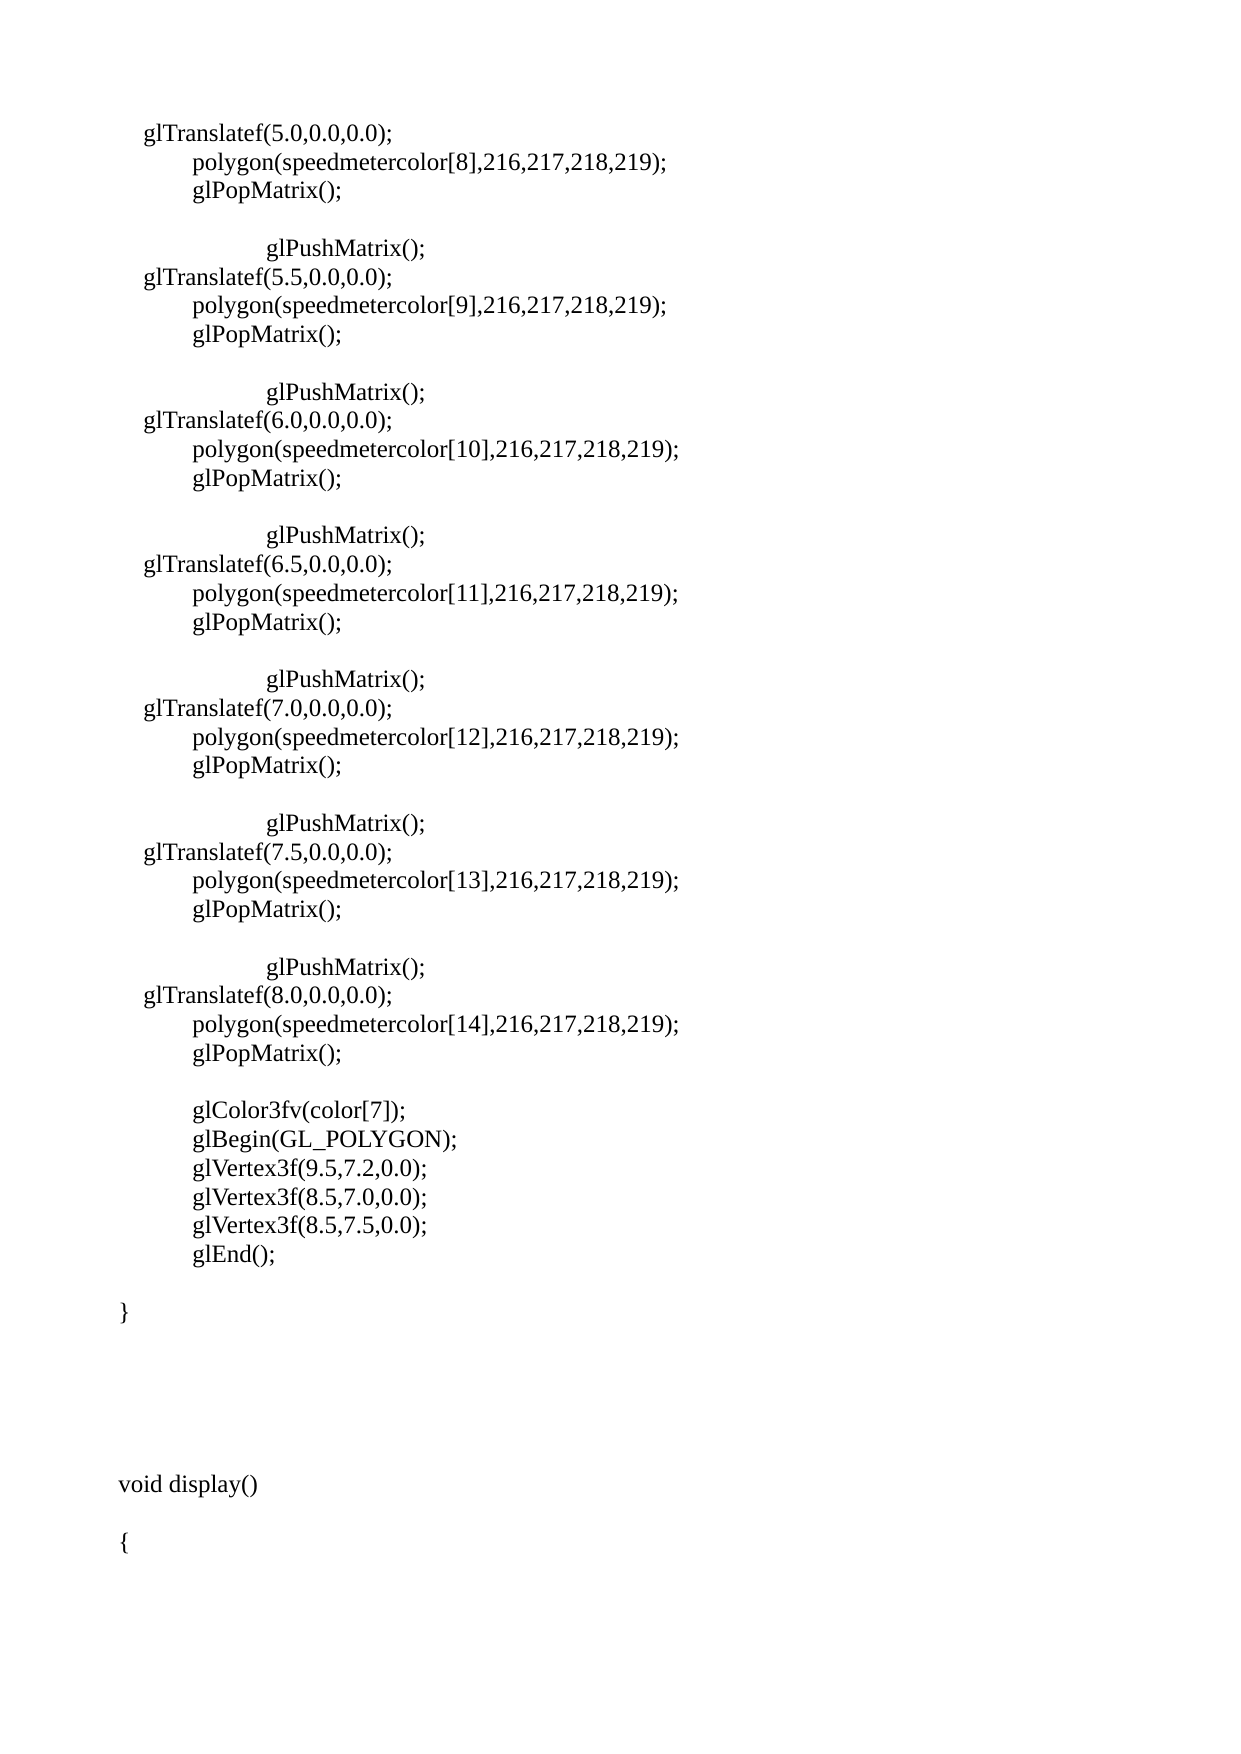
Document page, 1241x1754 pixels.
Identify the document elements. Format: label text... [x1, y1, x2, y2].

text glPushMatrix(); [118, 521, 1122, 549]
text glBegin(GL_POLYGON); [118, 1124, 1122, 1153]
text polygon(speedmetercolor[9],216,217,218,219); [118, 291, 1122, 319]
text polygon(speedmetercolor[10],216,217,218,219); [118, 434, 1122, 463]
text glTranslatef(6.0,0.0,0.0); [118, 406, 1122, 434]
text polygon(speedmetercolor[12],216,217,218,219); [118, 722, 1122, 751]
text glPopMatrix(); [118, 319, 1122, 348]
text glPushMatrix(); [118, 233, 1122, 262]
text glPushMatrix(); [118, 952, 1122, 981]
text glVertex3f(8.5,7.0,0.0); [118, 1182, 1122, 1211]
text glPopMatrix(); [118, 751, 1122, 779]
text glPushMatrix(); [118, 377, 1122, 406]
text polygon(speedmetercolor[8],216,217,218,219); [118, 147, 1122, 176]
text glPopMatrix(); [118, 176, 1122, 204]
text glPushMatrix(); [118, 664, 1122, 693]
text glEnd(); [118, 1239, 1122, 1268]
text glTranslatef(7.0,0.0,0.0); [118, 693, 1122, 722]
text polygon(speedmetercolor[11],216,217,218,219); [118, 578, 1122, 607]
text void display() [118, 1469, 1122, 1498]
text glPopMatrix(); [118, 463, 1122, 492]
text glTranslatef(5.0,0.0,0.0); [118, 118, 1122, 147]
text glPopMatrix(); [118, 1038, 1122, 1067]
text glPopMatrix(); [118, 894, 1122, 923]
text polygon(speedmetercolor[14],216,217,218,219); [118, 1009, 1122, 1038]
text glPopMatrix(); [118, 607, 1122, 636]
text glVertex3f(9.5,7.2,0.0); [118, 1153, 1122, 1182]
text glTranslatef(6.5,0.0,0.0); [118, 549, 1122, 578]
text glTranslatef(5.5,0.0,0.0); [118, 262, 1122, 291]
text } [118, 1297, 1122, 1326]
text glTranslatef(8.0,0.0,0.0); [118, 981, 1122, 1009]
text { [118, 1527, 1122, 1556]
text polygon(speedmetercolor[13],216,217,218,219); [118, 866, 1122, 894]
text glColor3fv(color[7]); [118, 1096, 1122, 1124]
text glTranslatef(7.5,0.0,0.0); [118, 837, 1122, 866]
text glPushMatrix(); [118, 808, 1122, 837]
text glVertex3f(8.5,7.5,0.0); [118, 1211, 1122, 1239]
